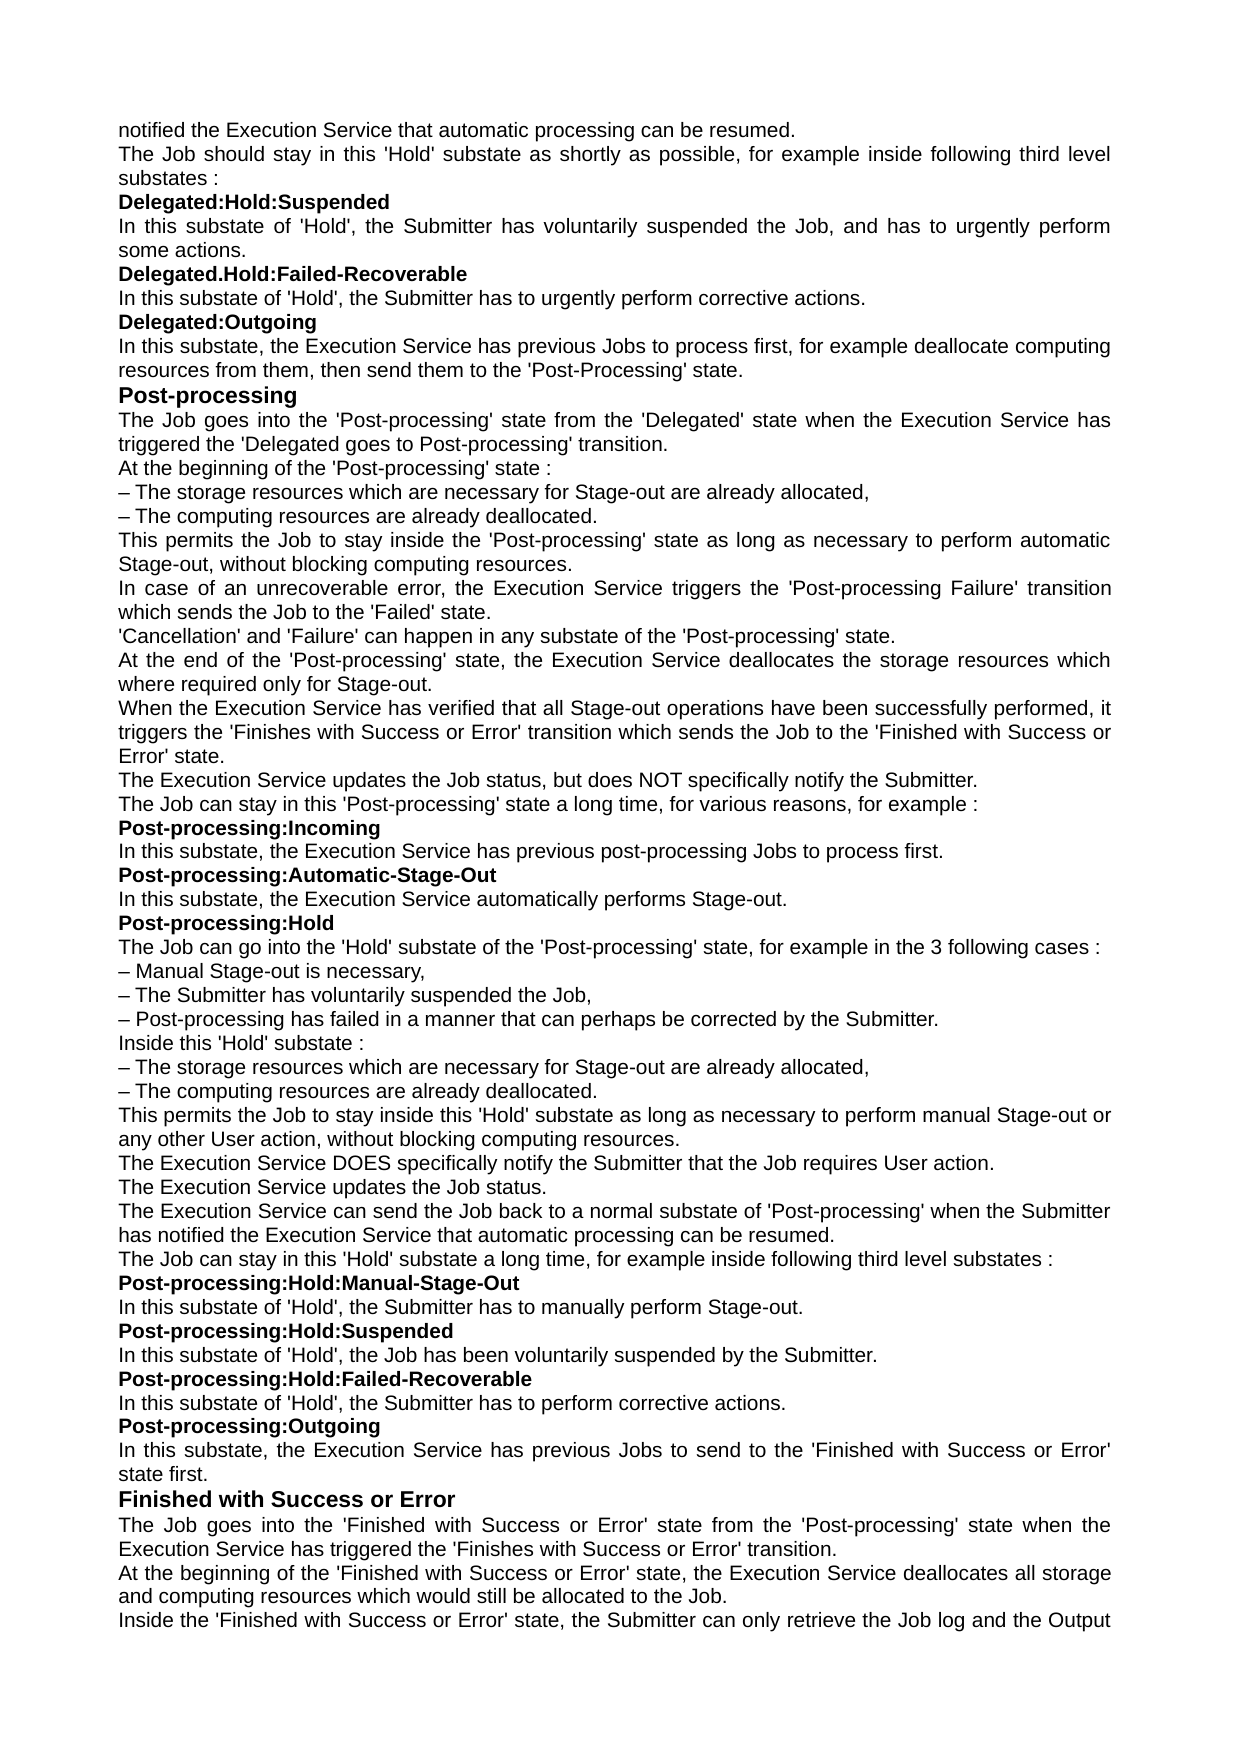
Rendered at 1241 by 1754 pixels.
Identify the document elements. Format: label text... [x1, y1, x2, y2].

text The Execution Service can send the Job back to a normal substate of 'Post-processing' when the Submitter has notified the Execution Service that automatic processing can be resumed. [118, 1199, 1113, 1247]
text Delegated:Outgoing [118, 310, 1113, 334]
text At the beginning of the 'Post-processing' state : [118, 456, 1113, 480]
text This permits the Job to stay inside this 'Hold' substate as long as necessary to perform manual Stage-out or any other User action, without blocking computing resources. [118, 1103, 1113, 1151]
text The Job goes into the 'Finished with Success or Error' state from the 'Post-processing' state when the Execution Service has triggered the 'Finishes with Success or Error' transition. [118, 1512, 1113, 1560]
text The Job can stay in this 'Hold' substate a long time, for example inside following third level substates : [118, 1247, 1113, 1271]
text Inside the 'Finished with Success or Error' state, the Submitter can only retrieve the Job log and the Output [118, 1608, 1113, 1632]
text In case of an unrecoverable error, the Execution Service triggers the 'Post-processing Failure' transition which sends the Job to the 'Failed' state. [118, 576, 1113, 624]
text In this substate, the Execution Service has previous Jobs to process first, for example deallocate computing resources from them, then send them to the 'Post-Processing' state. [118, 334, 1113, 382]
text notified the Execution Service that automatic processing can be resumed. [118, 118, 1113, 142]
text Post-processing:Hold [118, 911, 1113, 935]
text Inside this 'Hold' substate : [118, 1031, 1113, 1055]
text Post-processing [118, 382, 1113, 408]
text In this substate of 'Hold', the Submitter has to urgently perform corrective actions. [118, 286, 1113, 310]
text In this substate, the Execution Service has previous post-processing Jobs to process first. [118, 839, 1113, 863]
text At the end of the 'Post-processing' state, the Execution Service deallocates the storage resources which where required only for Stage-out. [118, 648, 1113, 696]
text Post-processing:Hold:Manual-Stage-Out [118, 1271, 1113, 1294]
text This permits the Job to stay inside the 'Post-processing' state as long as necessary to perform automatic Stage-out, without blocking computing resources. [118, 528, 1113, 576]
text – Manual Stage-out is necessary, [118, 959, 1113, 983]
text In this substate of 'Hold', the Submitter has voluntarily suspended the Job, and has to urgently perform some actions. [118, 214, 1113, 262]
text – The computing resources are already deallocated. [118, 1079, 1113, 1103]
text At the beginning of the 'Finished with Success or Error' state, the Execution Service deallocates all storage and computing resources which would still be allocated to the Job. [118, 1560, 1113, 1608]
text – The Submitter has voluntarily suspended the Job, [118, 983, 1113, 1007]
text The Job can stay in this 'Post-processing' state a long time, for various reasons, for example : [118, 791, 1113, 815]
text The Execution Service DOES specifically notify the Submitter that the Job requires User action. [118, 1151, 1113, 1175]
text When the Execution Service has verified that all Stage-out operations have been successfully performed, it triggers the 'Finishes with Success or Error' transition which sends the Job to the 'Finished with Success or Error' state. [118, 696, 1113, 767]
text – Post-processing has failed in a manner that can perhaps be corrected by the Submitter. [118, 1007, 1113, 1031]
text In this substate of 'Hold', the Submitter has to perform corrective actions. [118, 1390, 1113, 1414]
text In this substate of 'Hold', the Job has been voluntarily suspended by the Submitter. [118, 1342, 1113, 1366]
text Finished with Success or Error [118, 1486, 1113, 1512]
text Post-processing:Incoming [118, 815, 1113, 839]
text In this substate, the Execution Service has previous Jobs to send to the 'Finished with Success or Error' state first. [118, 1438, 1113, 1486]
text In this substate of 'Hold', the Submitter has to manually perform Stage-out. [118, 1294, 1113, 1318]
text 'Cancellation' and 'Failure' can happen in any substate of the 'Post-processing' state. [118, 624, 1113, 648]
text – The storage resources which are necessary for Stage-out are already allocated, [118, 1055, 1113, 1079]
text The Job should stay in this 'Hold' substate as shortly as possible, for example inside following third level substates : [118, 142, 1113, 190]
text – The computing resources are already deallocated. [118, 504, 1113, 528]
text Delegated.Hold:Failed-Recoverable [118, 262, 1113, 286]
text Post-processing:Outgoing [118, 1414, 1113, 1438]
text The Job goes into the 'Post-processing' state from the 'Delegated' state when the Execution Service has triggered the 'Delegated goes to Post-processing' transition. [118, 408, 1113, 456]
text – The storage resources which are necessary for Stage-out are already allocated, [118, 480, 1113, 504]
text The Execution Service updates the Job status. [118, 1175, 1113, 1199]
text The Job can go into the 'Hold' substate of the 'Post-processing' state, for example in the 3 following cases : [118, 935, 1113, 959]
text Delegated:Hold:Suspended [118, 190, 1113, 214]
text Post-processing:Automatic-Stage-Out [118, 863, 1113, 887]
text Post-processing:Hold:Suspended [118, 1318, 1113, 1342]
text Post-processing:Hold:Failed-Recoverable [118, 1366, 1113, 1390]
text In this substate, the Execution Service automatically performs Stage-out. [118, 887, 1113, 911]
text The Execution Service updates the Job status, but does NOT specifically notify the Submitter. [118, 767, 1113, 791]
